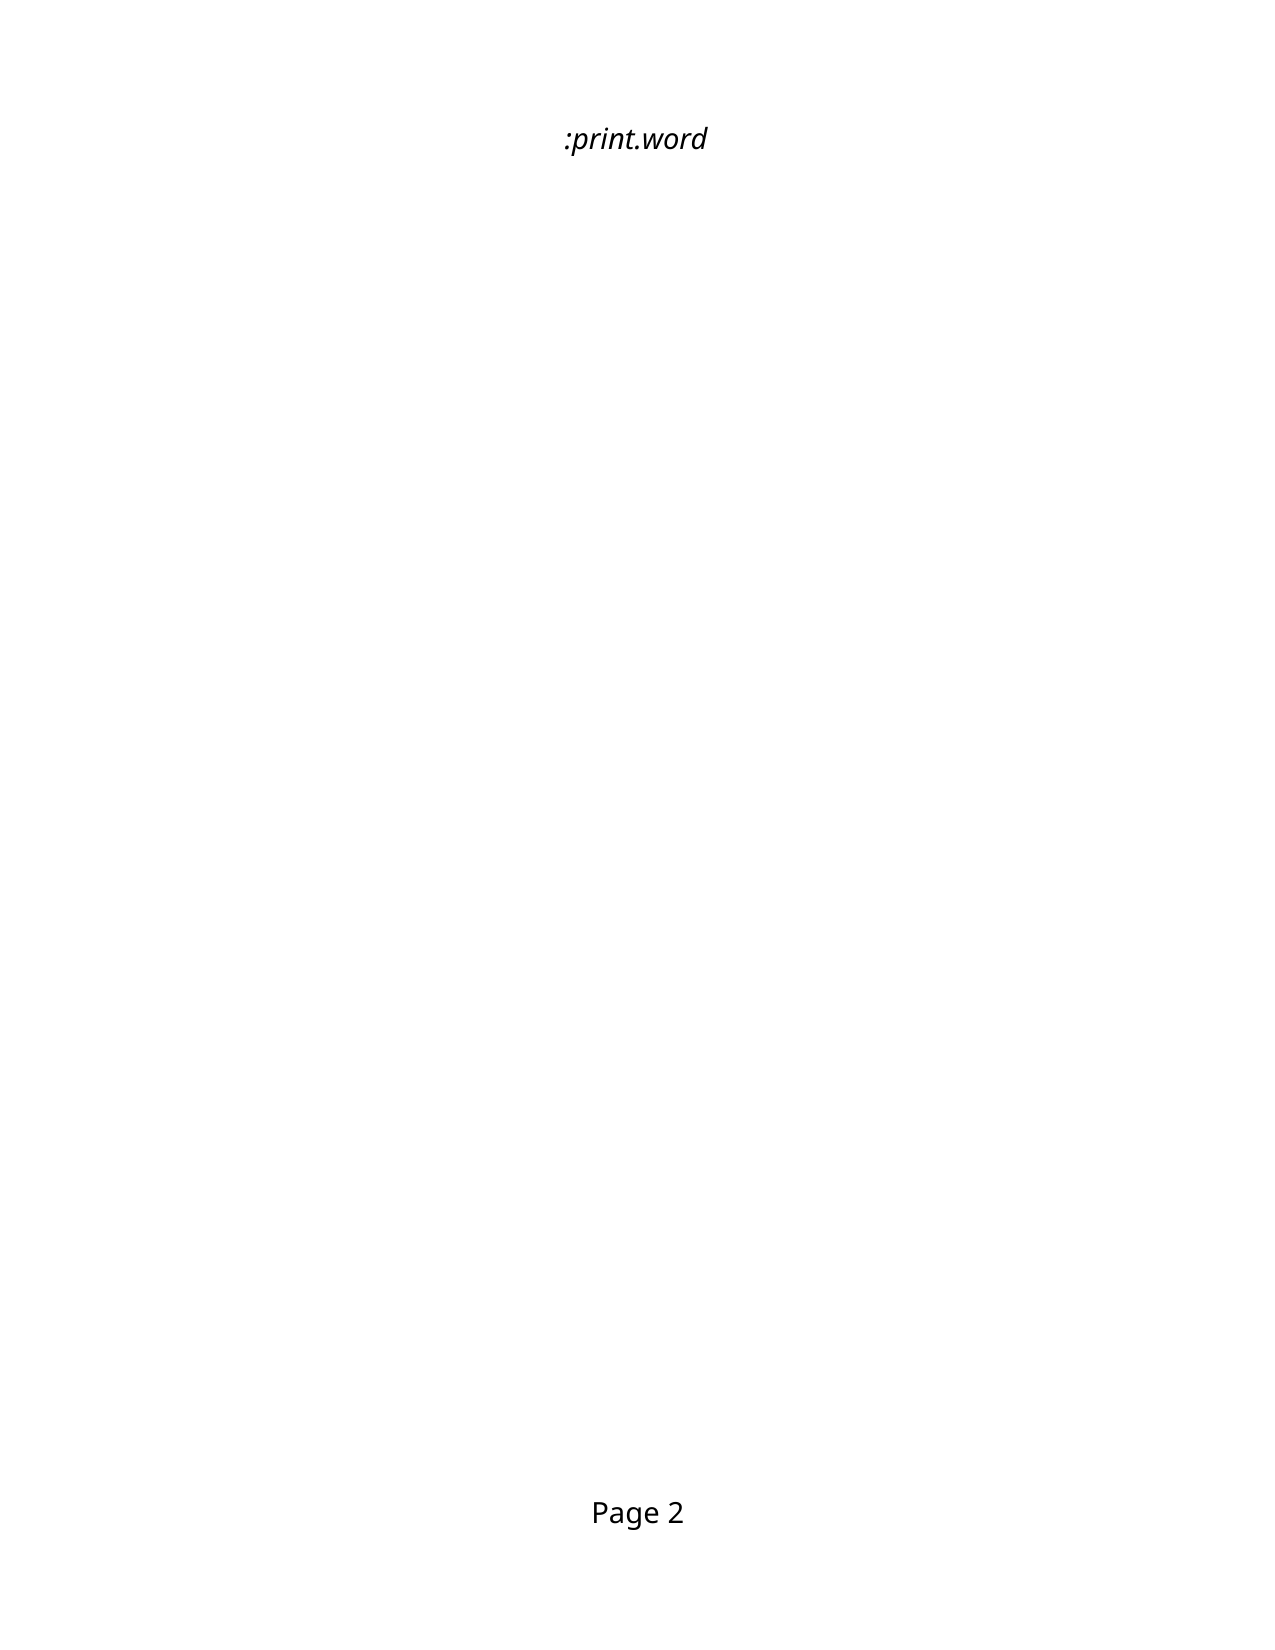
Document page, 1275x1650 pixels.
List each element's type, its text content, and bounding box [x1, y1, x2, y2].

text :print.word [118, 118, 1157, 158]
